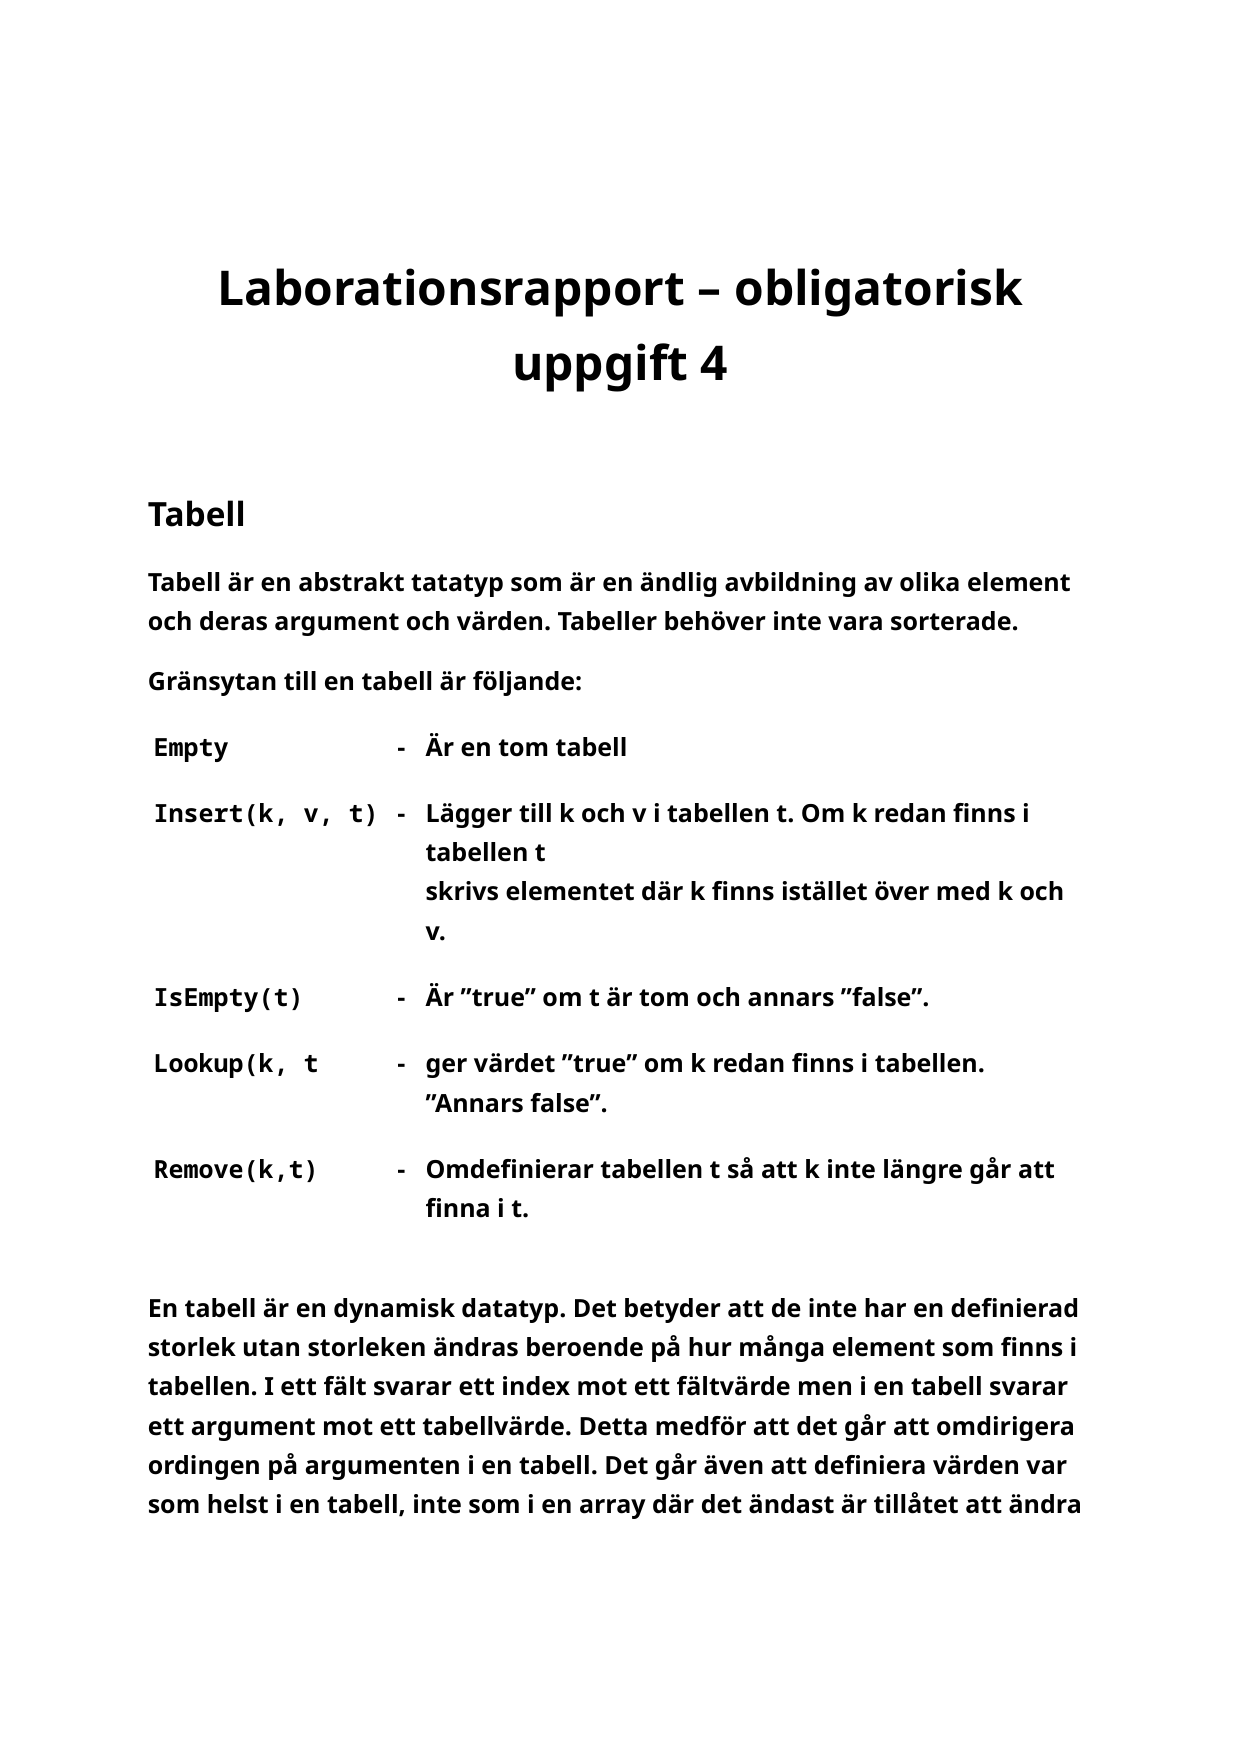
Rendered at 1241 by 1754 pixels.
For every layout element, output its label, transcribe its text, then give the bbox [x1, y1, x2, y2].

text Tabell är en abstrakt tatatyp som är en ändlig avbildning av olika element och deras argument och värden. Tabeller behöver inte vara sorterade. [148, 564, 1093, 637]
table_header Empty [149, 724, 391, 790]
table_cell - [392, 1147, 419, 1251]
table_cell - [392, 975, 419, 1040]
text En tabell är en dynamisk datatyp. Det betyder att de inte har en definierad storlek utan storleken ändras beroende på hur många element som finns i tabellen. I ett fält svarar ett index mot ett fältvärde men i en tabell svarar ett argument mot ett tabellvärde. Detta medför att det går att omdirigera ordingen på argumenten i en tabell. Det går även att definiera värden var som helst i en tabell, inte som i en array där det ändast är tillåtet att ändra [148, 1252, 1093, 1521]
text Tabell [148, 491, 1093, 537]
text Gränsytan till en tabell är följande: [148, 663, 1093, 697]
table_cell - [392, 1041, 419, 1146]
table_cell Lägger till k och v i tabellen t. Om k redan finns i tabellen t skrivs elementet där k finns istället över med k och v. [420, 791, 1094, 974]
table_cell Lookup(k, t [149, 1041, 391, 1146]
table_cell ger värdet ”true” om k redan finns i tabellen. ”Annars false”. [420, 1041, 1094, 1146]
table_cell Remove(k,t) [149, 1147, 391, 1251]
text Laborationsrapport – obligatorisk uppgift 4 [148, 254, 1093, 394]
table_cell Är ”true” om t är tom och annars ”false”. [420, 975, 1094, 1040]
table_cell IsEmpty(t) [149, 975, 391, 1040]
table_cell - [392, 791, 419, 974]
table_header - [392, 724, 419, 790]
table_header Är en tom tabell [420, 724, 1094, 790]
table_cell Omdefinierar tabellen t så att k inte längre går att finna i t. [420, 1147, 1094, 1251]
table_cell Insert(k, v, t) [149, 791, 391, 974]
